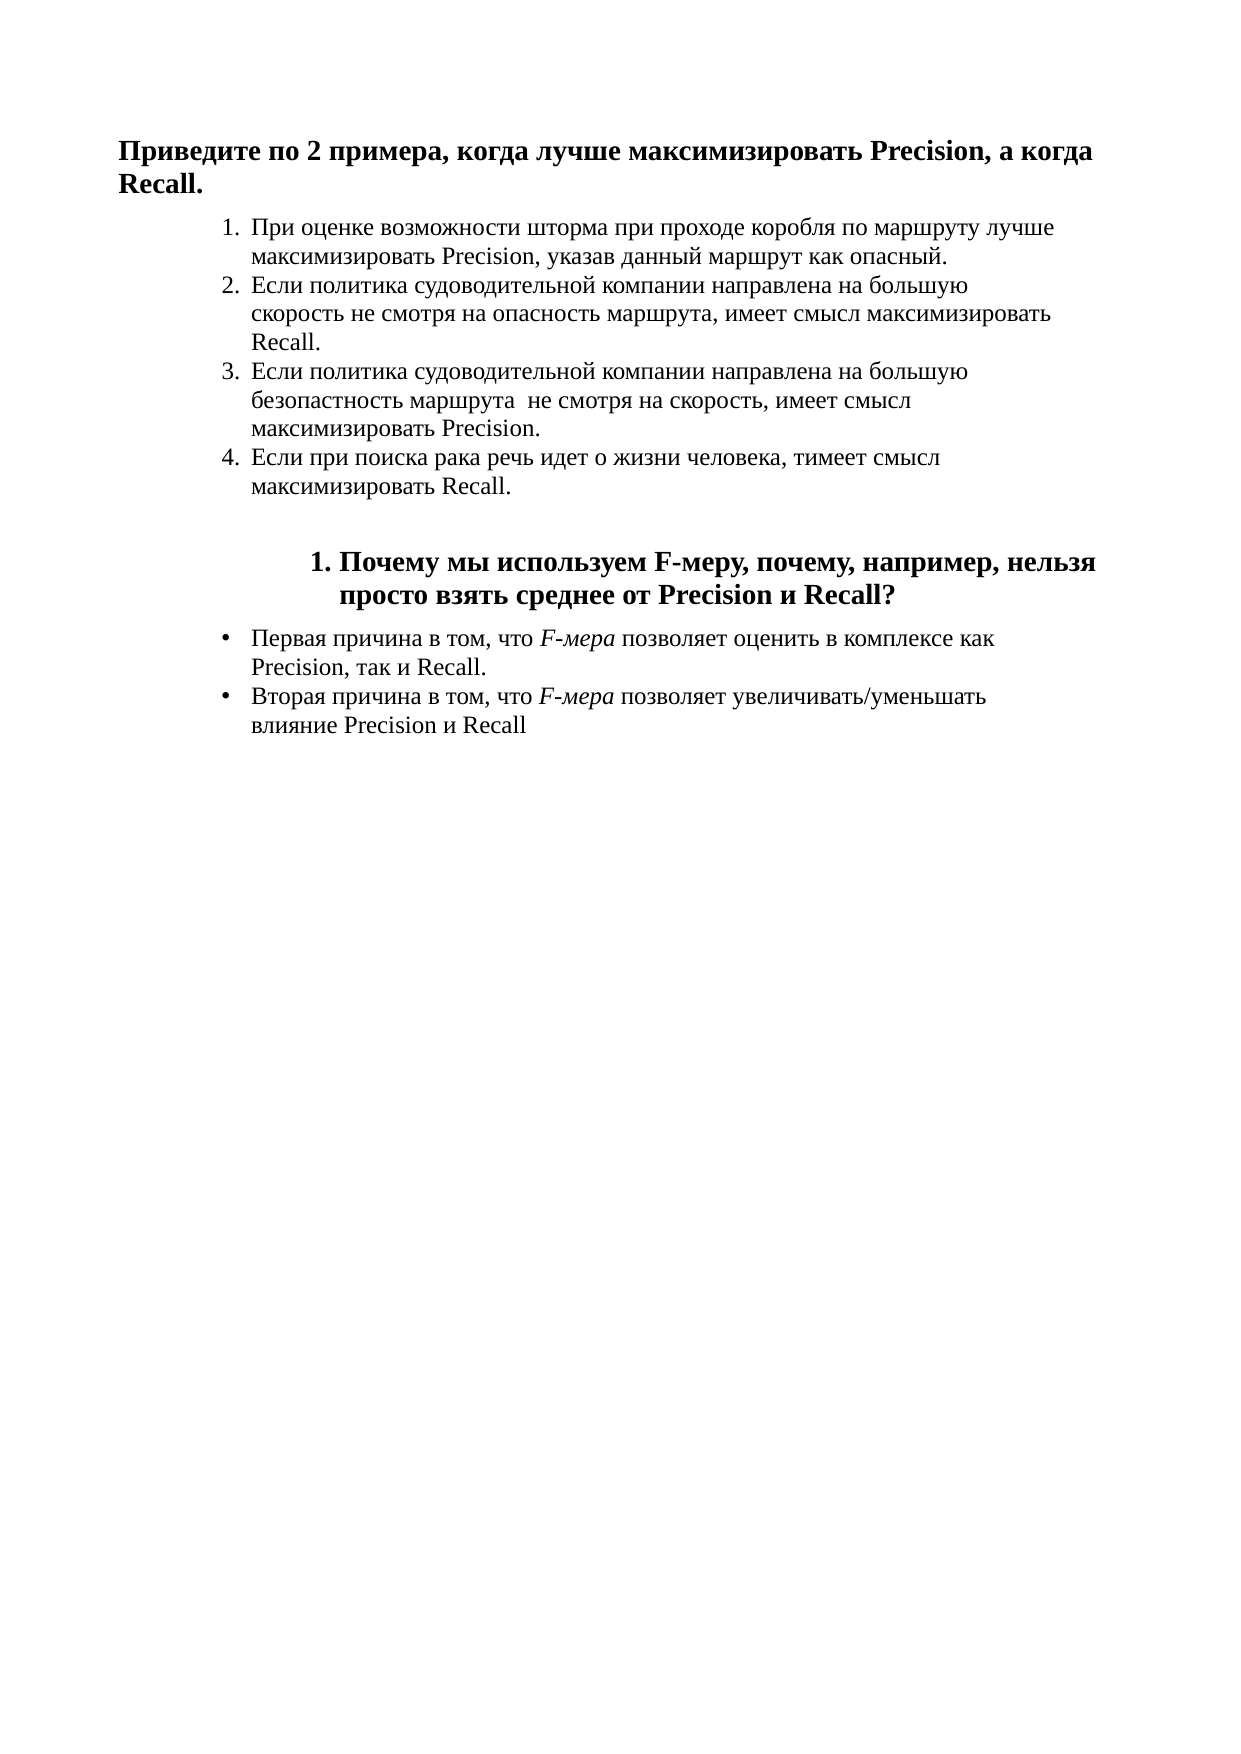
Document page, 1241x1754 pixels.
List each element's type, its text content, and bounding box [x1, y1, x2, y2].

list При оценке возможности шторма при проходе коробля по маршруту лучше максимизировать Precision, указав данный маршрут как опасный. [221, 212, 1063, 270]
list Если при поиска рака речь идет о жизни человека, тимеет смысл максимизировать Recall. [221, 442, 1063, 500]
subtitle Почему мы используем F-меру, почему, например, нельзя просто взять среднее от Precision и Recall? [309, 544, 1122, 611]
list Если политика судоводительной компании направлена на большую скорость не смотря на опасность маршрута, имеет смысл максимизировать Recall. [221, 270, 1063, 356]
list Первая причина в том, что F-мера позволяет оценить в комплексе как Precision, так и Recall. [221, 623, 1063, 681]
subtitle Приведите по 2 примера, когда лучше максимизировать Precision, а когда Recall. [118, 133, 1122, 200]
list Вторая причина в том, что F-мера позволяет увеличивать/уменьшать влияние Precision и Recall [221, 681, 1063, 738]
list Если политика судоводительной компании направлена на большую безопастность маршрута не смотря на скорость, имеет смысл максимизировать Precision. [221, 356, 1063, 442]
